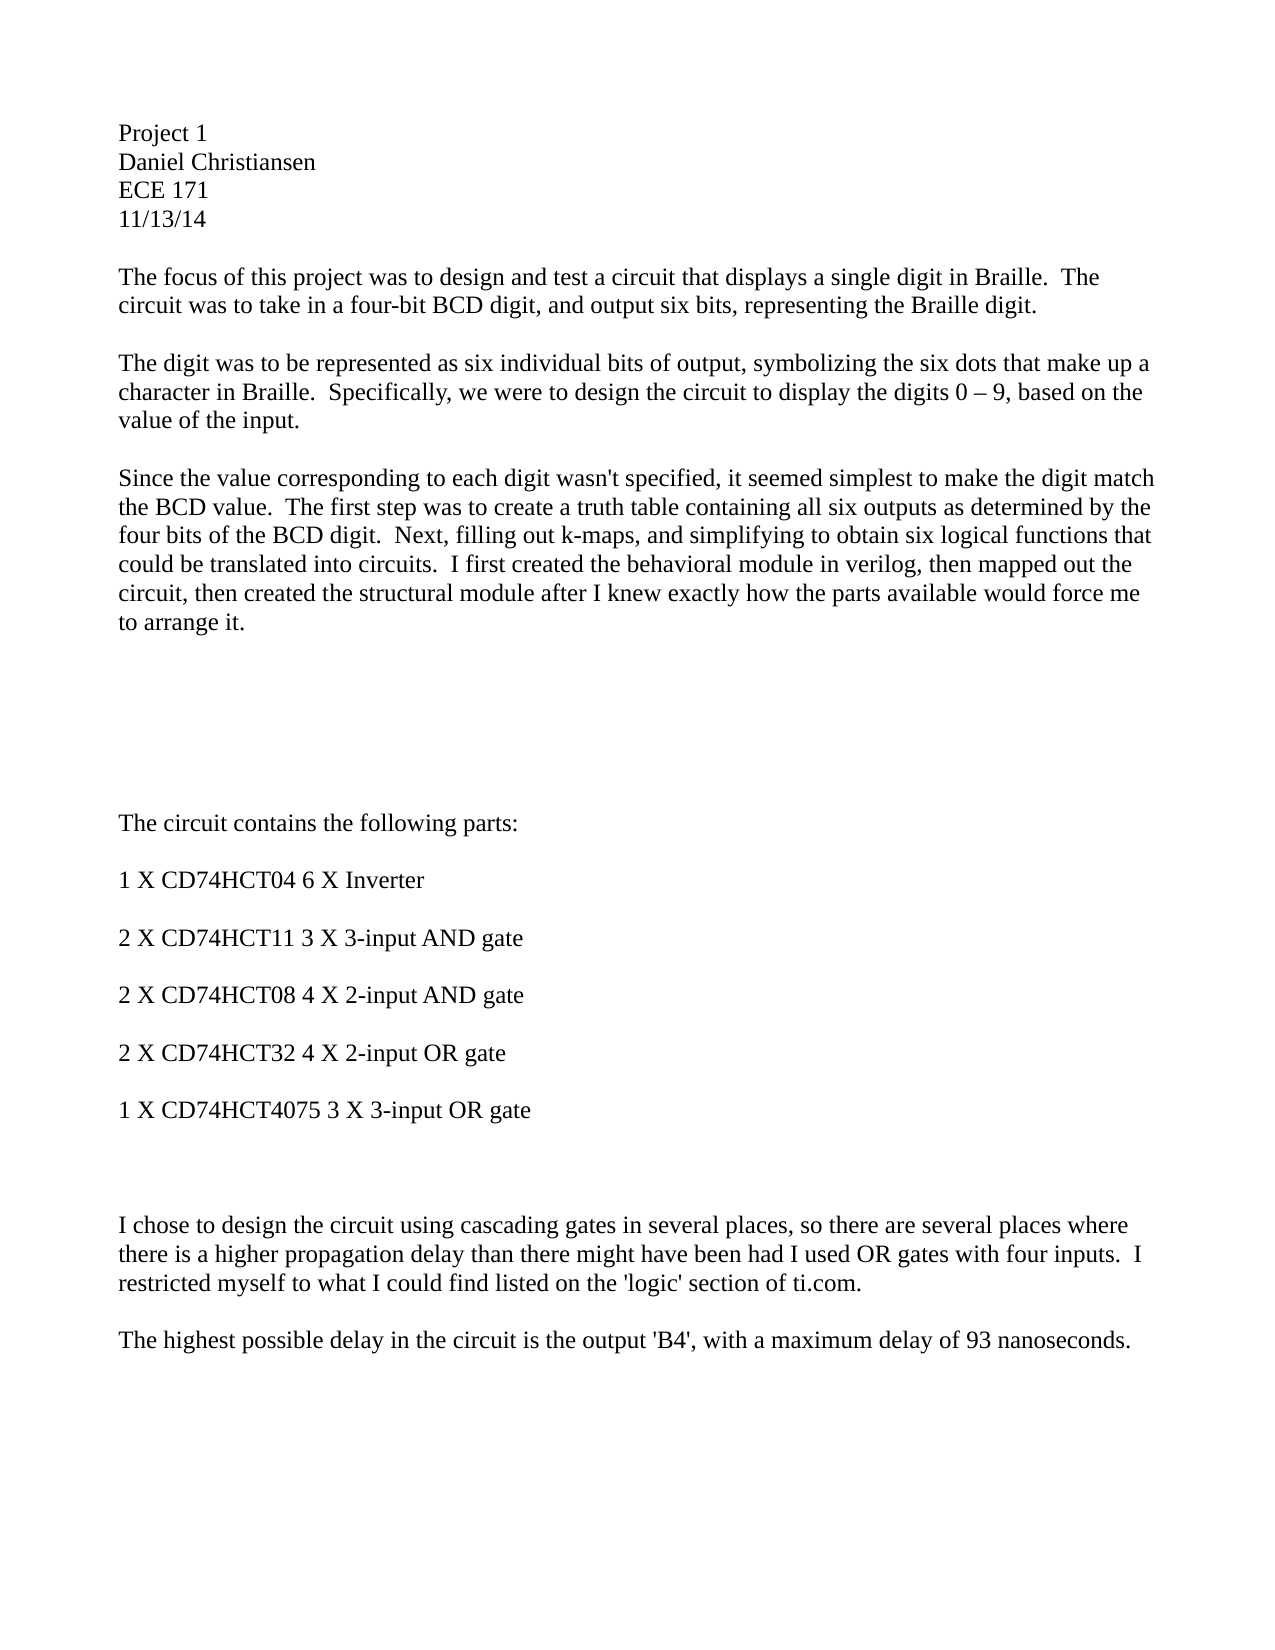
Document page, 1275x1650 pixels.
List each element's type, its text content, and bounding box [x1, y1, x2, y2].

text 11/13/14 [118, 204, 1157, 233]
text 1 X CD74HCT04 6 X Inverter [118, 866, 1157, 894]
text Since the value corresponding to each digit wasn't specified, it seemed simplest to make the digit match the BCD value. The first step was to create a truth table containing all six outputs as determined by the four bits of the BCD digit. Next, filling out k-maps, and simplifying to obtain six logical functions that could be translated into circuits. I first created the behavioral module in verilog, then mapped out the circuit, then created the structural module after I knew exactly how the parts available would force me to arrange it. [118, 463, 1157, 636]
text 2 X CD74HCT32 4 X 2-input OR gate [118, 1038, 1157, 1067]
text ECE 171 [118, 176, 1157, 204]
text 2 X CD74HCT08 4 X 2-input AND gate [118, 981, 1157, 1009]
text The highest possible delay in the circuit is the output 'B4', with a maximum delay of 93 nanoseconds. [118, 1326, 1157, 1354]
text 2 X CD74HCT11 3 X 3-input AND gate [118, 923, 1157, 952]
text The focus of this project was to design and test a circuit that displays a single digit in Braille. The circuit was to take in a four-bit BCD digit, and output six bits, representing the Braille digit. [118, 262, 1157, 319]
text Daniel Christiansen [118, 147, 1157, 176]
text The digit was to be represented as six individual bits of output, symbolizing the six dots that make up a character in Braille. Specifically, we were to design the circuit to display the digits 0 – 9, based on the value of the input. [118, 348, 1157, 434]
text Project 1 [118, 118, 1157, 147]
text The circuit contains the following parts: [118, 808, 1157, 837]
text 1 X CD74HCT4075 3 X 3-input OR gate [118, 1096, 1157, 1124]
text I chose to design the circuit using cascading gates in several places, so there are several places where there is a higher propagation delay than there might have been had I used OR gates with four inputs. I restricted myself to what I could find listed on the 'logic' section of ti.com. [118, 1211, 1157, 1297]
